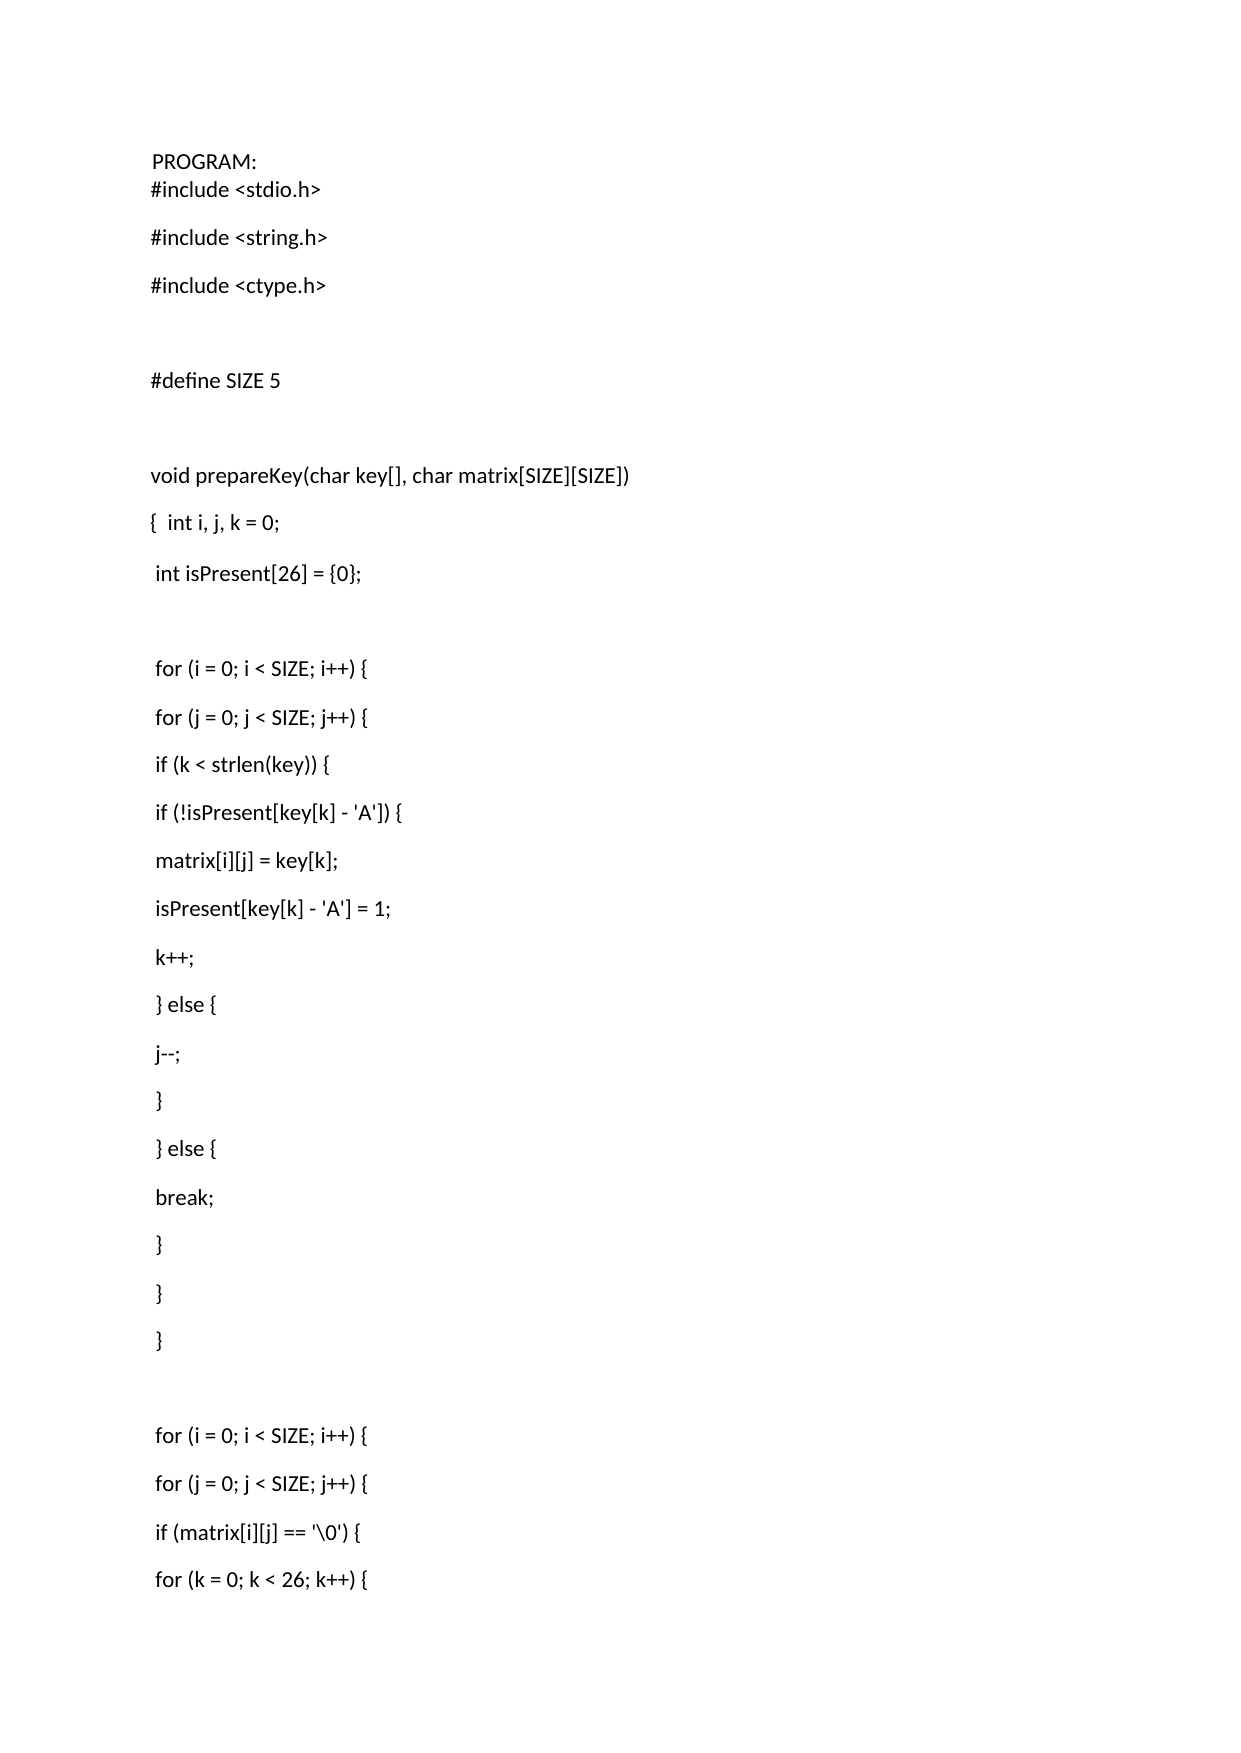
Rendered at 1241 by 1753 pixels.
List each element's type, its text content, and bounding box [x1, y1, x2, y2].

text if (!isPresent[key[k] - 'A']) { [150, 798, 1097, 826]
text } else { [150, 991, 1097, 1018]
text } [150, 1327, 1097, 1355]
text break; [150, 1183, 1097, 1211]
text void prepareKey(char key[], char matrix[SIZE][SIZE]) { int i, j, k = 0; [150, 461, 641, 536]
text for (i = 0; i < SIZE; i++) { [150, 1422, 1097, 1449]
text int isPresent[26] = {0}; [150, 559, 1097, 588]
text isPresent[key[k] - 'A'] = 1; [150, 894, 1097, 922]
text } [150, 1231, 1097, 1259]
text for (i = 0; i < SIZE; i++) { [150, 654, 1097, 682]
text PROGRAM: [152, 147, 1097, 175]
text #define SIZE 5 [150, 366, 1097, 394]
text for (j = 0; j < SIZE; j++) { [150, 703, 1097, 731]
text matrix[i][j] = key[k]; [150, 847, 1097, 874]
text j--; [150, 1039, 1097, 1067]
text k++; [150, 943, 1097, 971]
text } else { [150, 1134, 1097, 1162]
text } [150, 1087, 1097, 1114]
text for (k = 0; k < 26; k++) { [150, 1566, 1097, 1593]
text } [150, 1279, 1097, 1307]
text if (matrix[i][j] == '\0') { [150, 1518, 1097, 1546]
text for (j = 0; j < SIZE; j++) { [150, 1469, 1097, 1497]
text #include <string.h> [150, 223, 1097, 251]
text if (k < strlen(key)) { [150, 751, 1097, 778]
text #include <stdio.h> [150, 175, 1097, 203]
text #include <ctype.h> [150, 271, 1097, 299]
